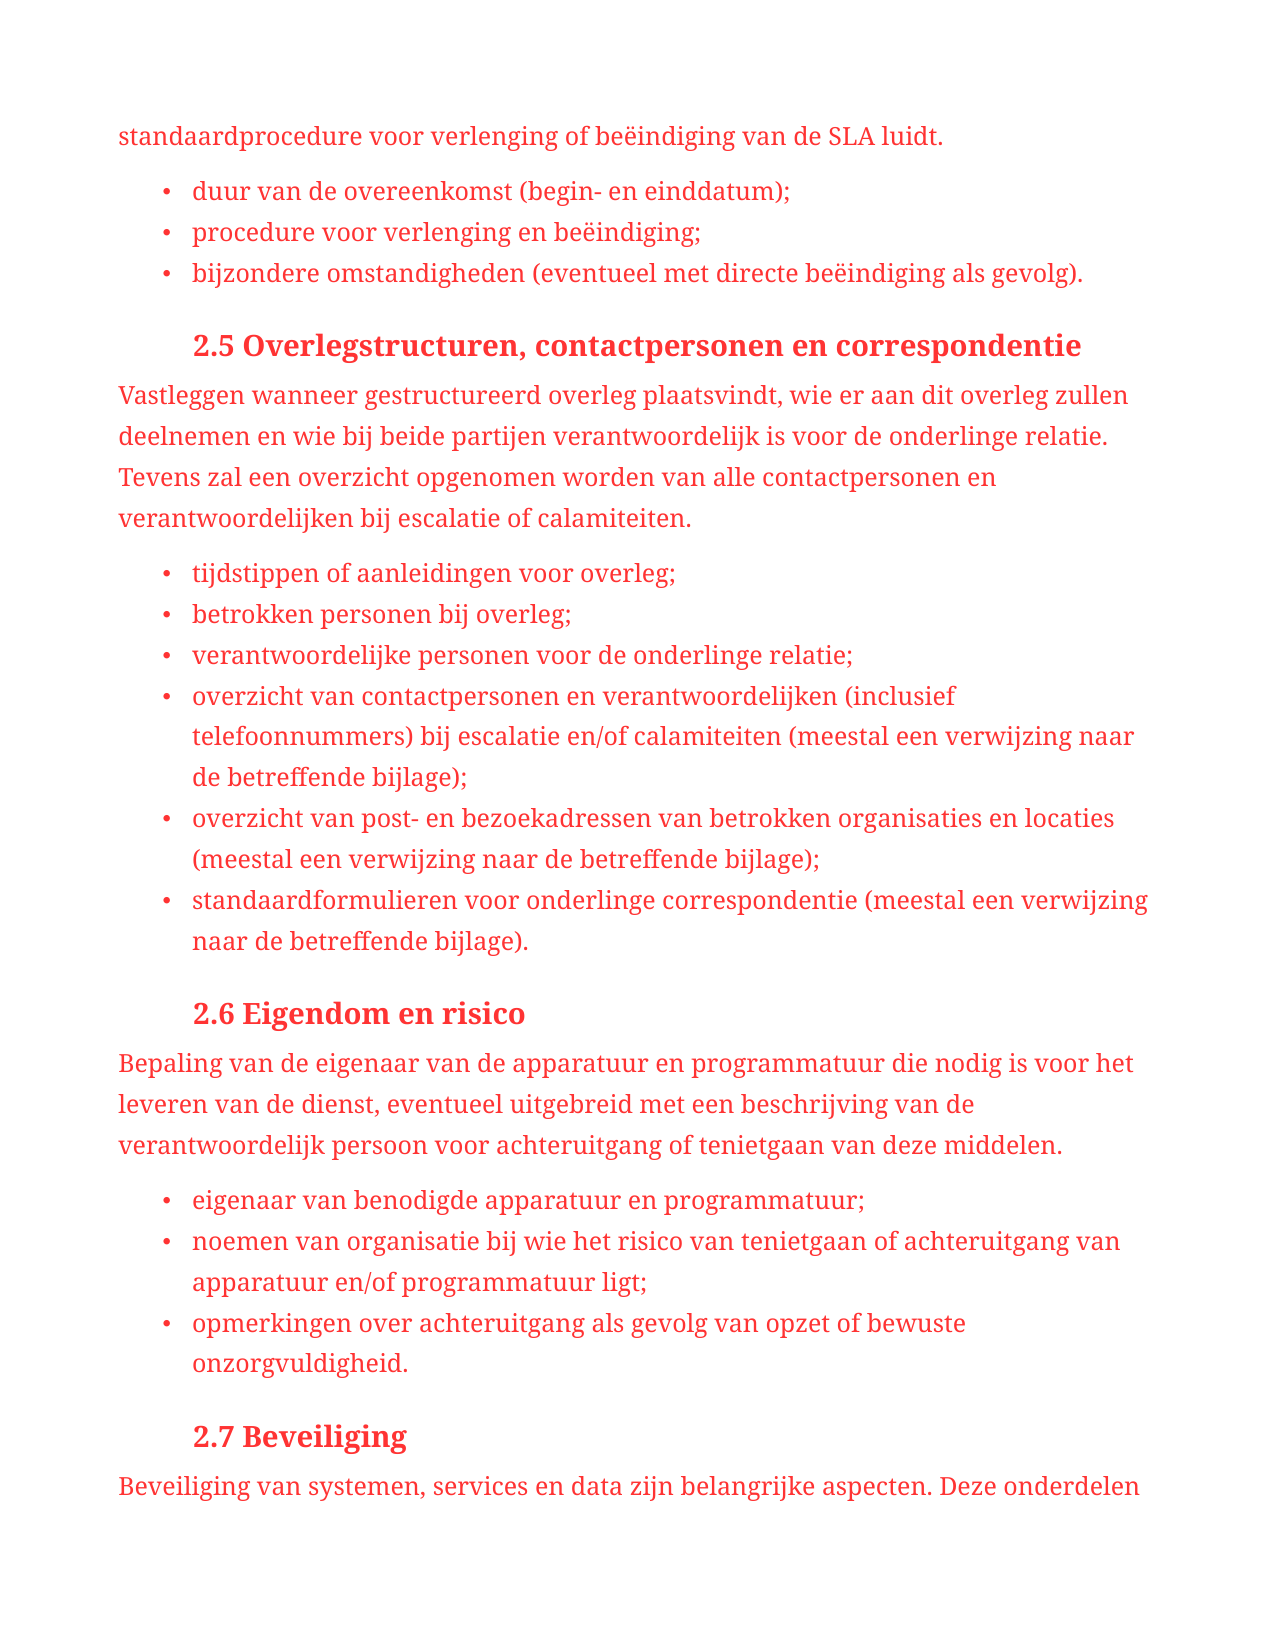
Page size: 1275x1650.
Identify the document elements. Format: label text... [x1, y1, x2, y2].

list opmerkingen over achteruitgang als gevolg van opzet of bewuste onzorgvuldigheid. [162, 1305, 1157, 1380]
text Bepaling van de eigenaar van de apparatuur en programmatuur die nodig is voor het leveren van de dienst, eventueel uitgebreid met een beschrijving van de verantwoordelijk persoon voor achteruitgang of tenietgaan van deze middelen. [118, 1046, 1157, 1161]
subtitle 2.7 Beveiliging [118, 1416, 1157, 1456]
subtitle 2.5 Overlegstructuren, contactpersonen en correspondentie [118, 325, 1157, 365]
text standaardprocedure voor verlenging of beëindiging van de SLA luidt. [118, 118, 1157, 152]
list eigenaar van benodigde apparatuur en programmatuur; [162, 1183, 1157, 1217]
subtitle 2.6 Eigendom en risico [118, 993, 1157, 1033]
list verantwoordelijke personen voor de onderlinge relatie; [162, 637, 1157, 671]
list betrokken personen bij overleg; [162, 596, 1157, 631]
text Beveiliging van systemen, services en data zijn belangrijke aspecten. Deze onderdelen [118, 1468, 1157, 1503]
list tijdstippen of aanleidingen voor overleg; [162, 556, 1157, 590]
list duur van de overeenkomst (begin- en einddatum); [162, 173, 1157, 208]
list standaardformulieren voor onderlinge correspondentie (meestal een verwijzing naar de betreffende bijlage). [162, 882, 1157, 957]
list overzicht van post- en bezoekadressen van betrokken organisaties en locaties (meestal een verwijzing naar de betreffende bijlage); [162, 801, 1157, 876]
list bijzondere omstandigheden (eventueel met directe beëindiging als gevolg). [162, 255, 1157, 289]
list overzicht van contactpersonen en verantwoordelijken (inclusief telefoonnummers) bij escalatie en/of calamiteiten (meestal een verwijzing naar de betreffende bijlage); [162, 678, 1157, 794]
text Vastleggen wanneer gestructureerd overleg plaatsvindt, wie er aan dit overleg zullen deelnemen en wie bij beide partijen verantwoordelijk is voor de onderlinge relatie. Tevens zal een overzicht opgenomen worden van alle contactpersonen en verantwoordelijken bij escalatie of calamiteiten. [118, 378, 1157, 534]
list procedure voor verlenging en beëindiging; [162, 214, 1157, 248]
list noemen van organisatie bij wie het risico van tenietgaan of achteruitgang van apparatuur en/of programmatuur ligt; [162, 1223, 1157, 1298]
